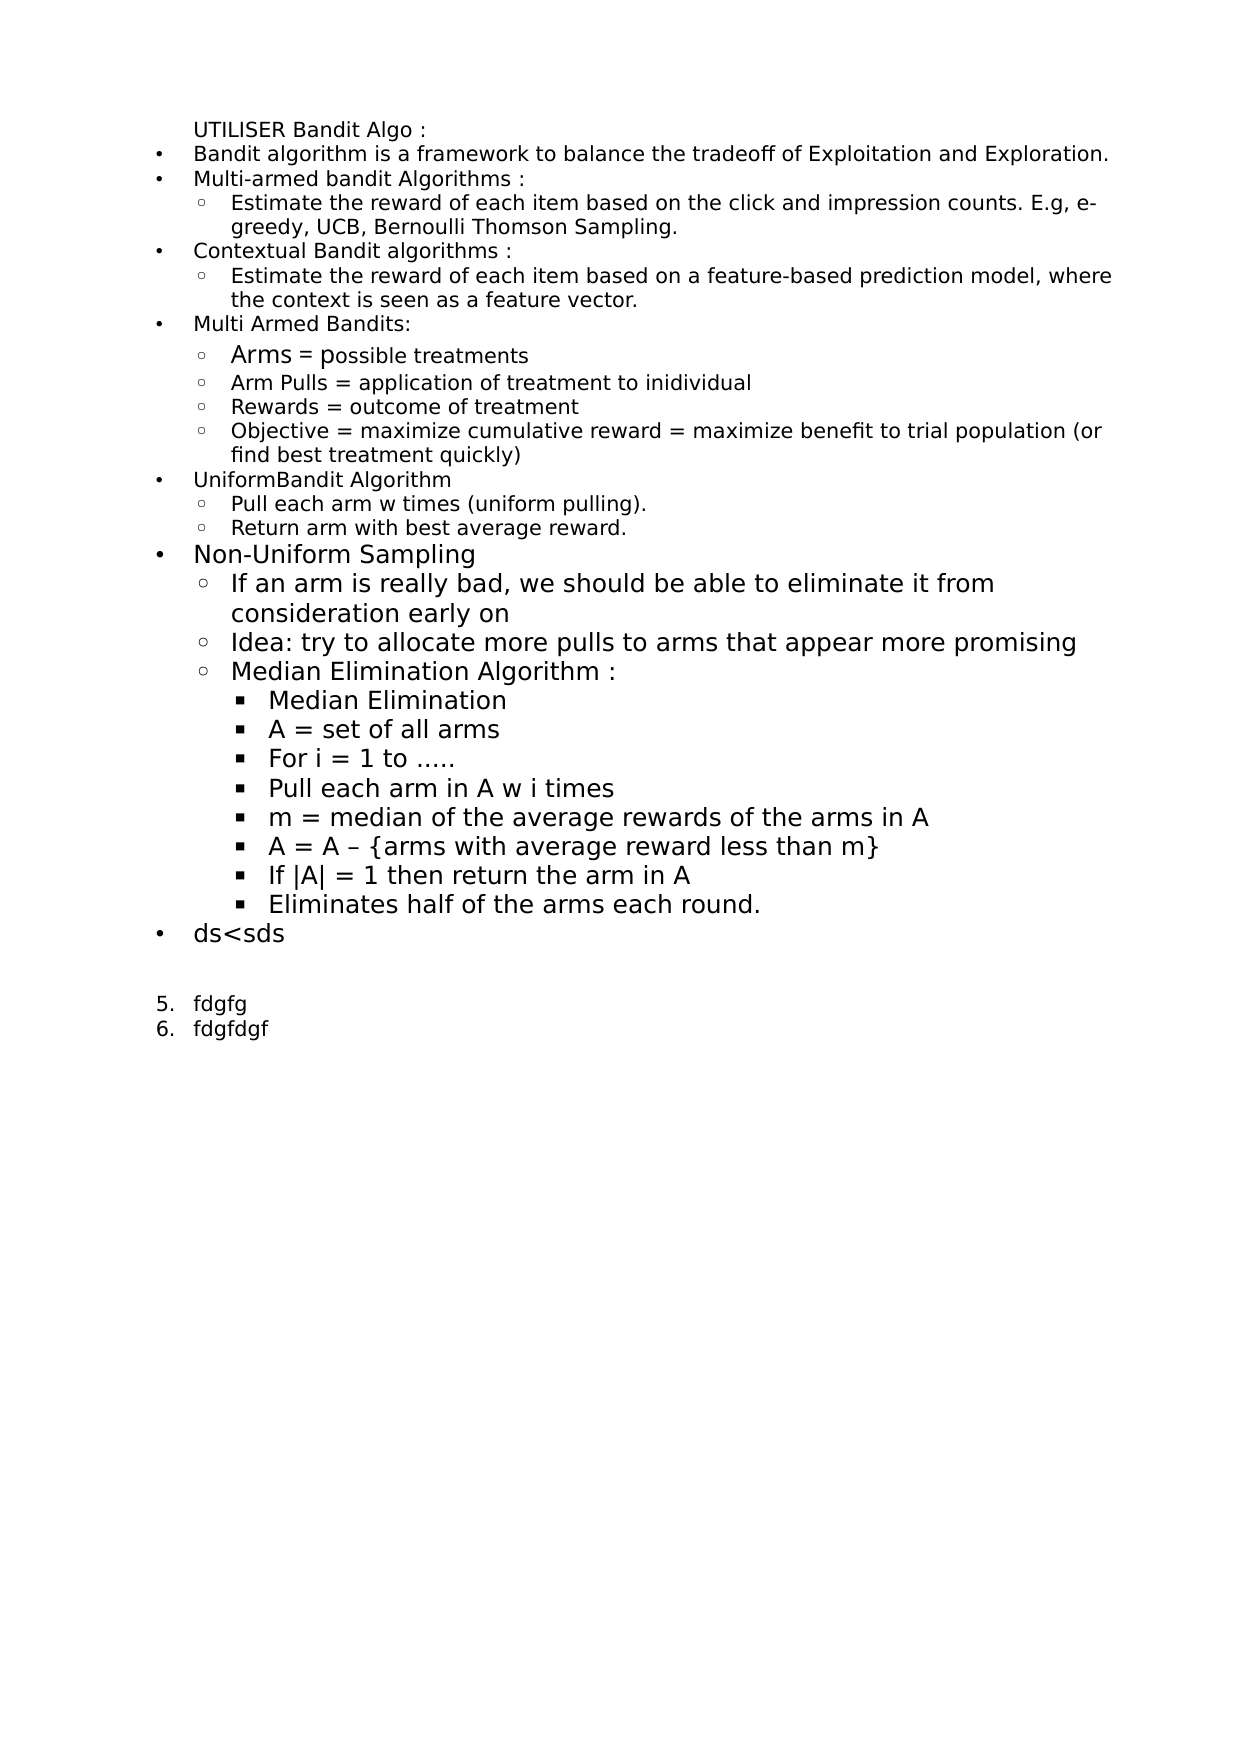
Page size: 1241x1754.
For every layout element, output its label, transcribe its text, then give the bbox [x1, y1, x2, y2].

list Rewards = outcome of treatment [193, 395, 1122, 419]
list Arm Pulls = application of treatment to inidividual [193, 371, 1122, 395]
list If |A| = 1 then return the arm in A [231, 861, 1122, 891]
list Bandit algorithm is a framework to balance the tradeoff of Exploitation and Exploration. [156, 142, 1122, 167]
list ds<sds [156, 920, 1122, 949]
list Return arm with best average reward. [193, 516, 1122, 541]
list fdgfdgf [156, 1017, 1122, 1041]
list A = set of all arms [231, 716, 1122, 745]
list A = A – {arms with average reward less than m} [231, 832, 1122, 861]
list Estimate the reward of each item based on a feature-based prediction model, where the context is seen as a feature vector. [193, 264, 1122, 312]
list UniformBandit Algorithm [156, 468, 1122, 492]
list Non-Uniform Sampling [156, 541, 1122, 570]
list m = median of the average rewards of the arms in A [231, 803, 1122, 832]
list Arms = possible treatments [193, 337, 1122, 371]
list fdgfg [156, 992, 1122, 1017]
list UTILISER Bandit Algo : [156, 118, 1122, 142]
list Median Elimination Algorithm : [193, 657, 1122, 686]
list Estimate the reward of each item based on the click and impression counts. E.g, e-greedy, UCB, Bernoulli Thomson Sampling. [193, 191, 1122, 239]
list Contextual Bandit algorithms : [156, 239, 1122, 264]
list Eliminates half of the arms each round. [231, 891, 1122, 920]
list Pull each arm in A w i times [231, 774, 1122, 803]
list For i = 1 to ..... [231, 745, 1122, 774]
list If an arm is really bad, we should be able to eliminate it from consideration early on [193, 570, 1122, 628]
list Median Elimination [231, 686, 1122, 716]
list Idea: try to allocate more pulls to arms that appear more promising [193, 628, 1122, 657]
list Multi Armed Bandits: [156, 312, 1122, 337]
list Pull each arm w times (uniform pulling). [193, 492, 1122, 516]
list Multi-armed bandit Algorithms : [156, 167, 1122, 191]
list Objective = maximize cumulative reward = maximize benefit to trial population (or find best treatment quickly) [193, 419, 1122, 468]
